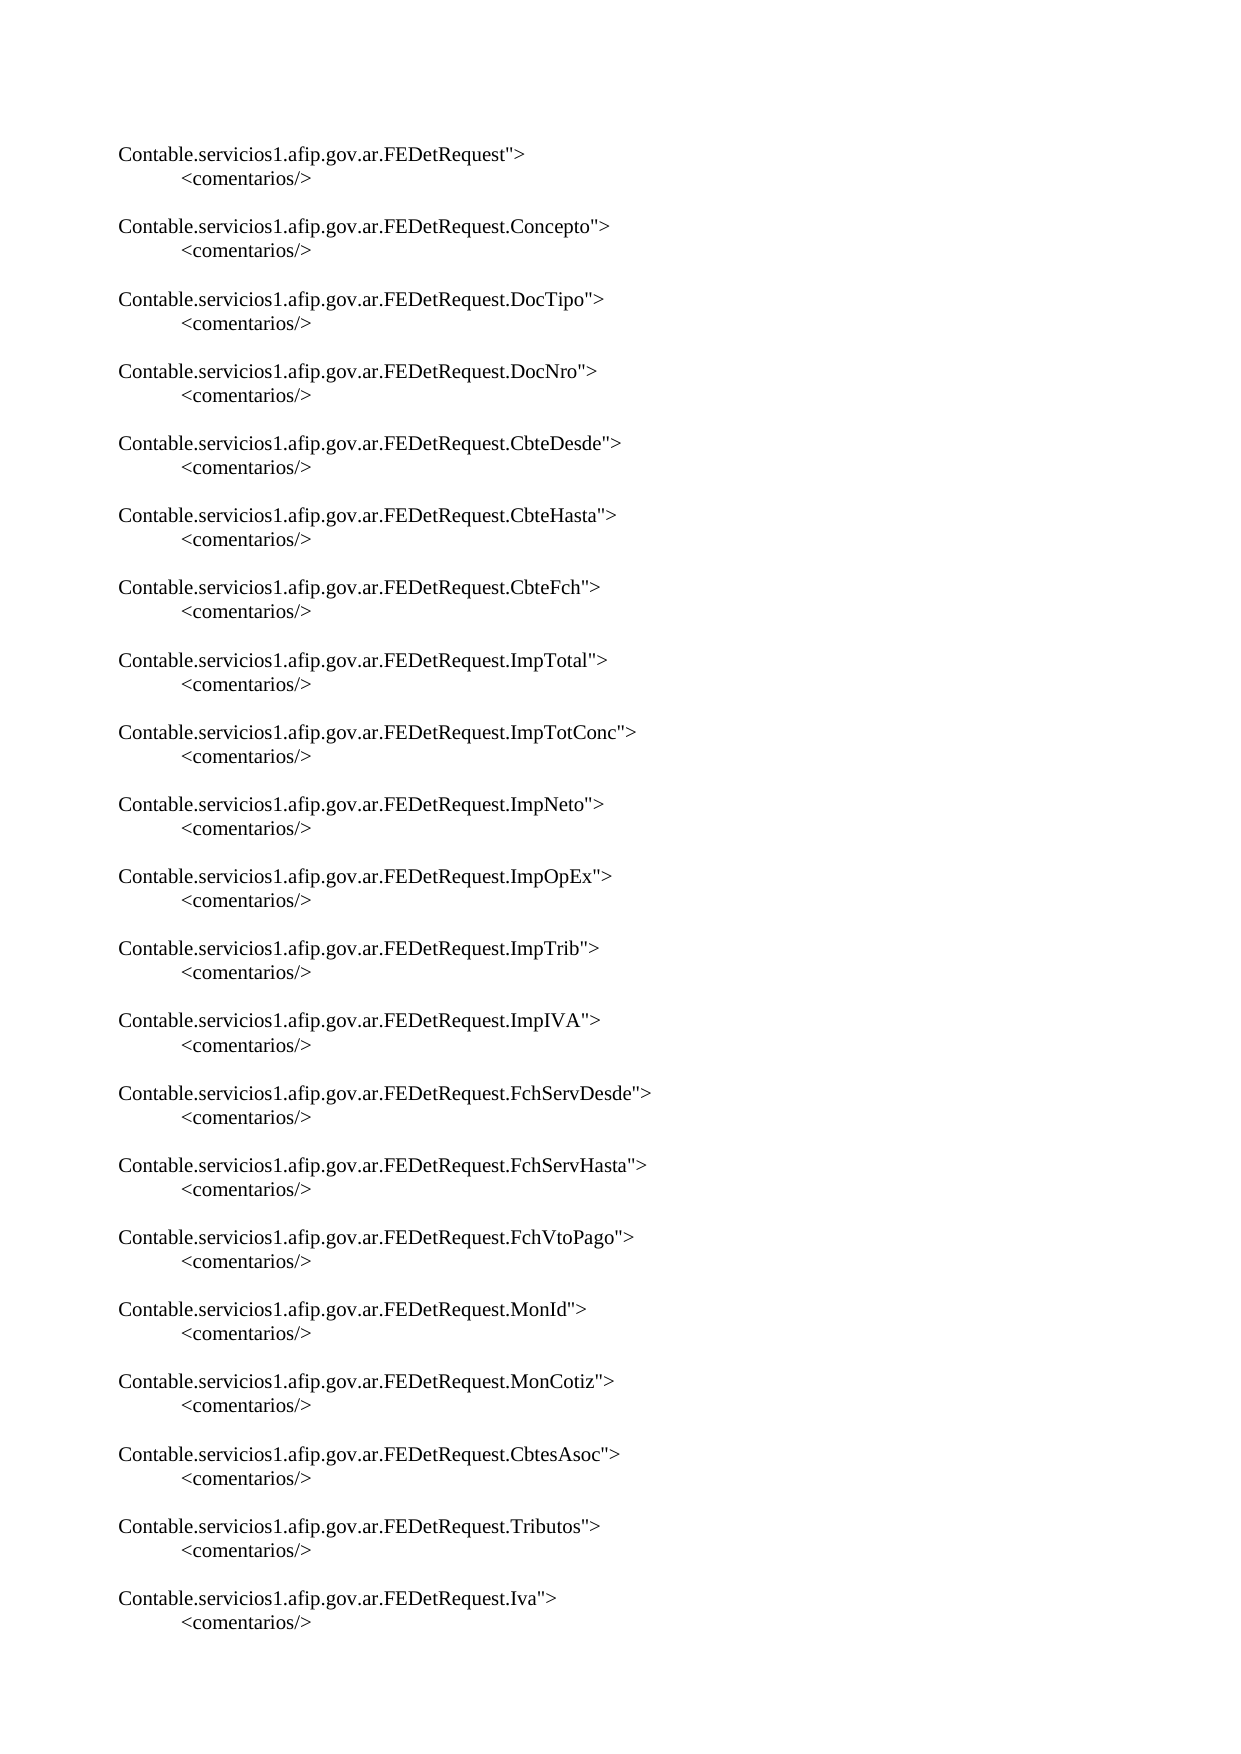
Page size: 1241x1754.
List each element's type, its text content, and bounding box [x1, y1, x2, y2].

text <comentarios/> [118, 527, 1122, 551]
text <comentarios/> [118, 1538, 1122, 1562]
text <comentarios/> [118, 238, 1122, 262]
text Contable.servicios1.afip.gov.ar.FEDetRequest.DocNro"> [118, 359, 1122, 383]
text <comentarios/> [118, 1321, 1122, 1345]
text Contable.servicios1.afip.gov.ar.FEDetRequest.ImpNeto"> [118, 792, 1122, 816]
text <comentarios/> [118, 1032, 1122, 1057]
text Contable.servicios1.afip.gov.ar.FEDetRequest.CbteFch"> [118, 575, 1122, 599]
text <comentarios/> [118, 1249, 1122, 1273]
text <comentarios/> [118, 311, 1122, 335]
text Contable.servicios1.afip.gov.ar.FEDetRequest.ImpIVA"> [118, 1008, 1122, 1032]
text Contable.servicios1.afip.gov.ar.FEDetRequest.Concepto"> [118, 214, 1122, 238]
text <comentarios/> [118, 744, 1122, 768]
text Contable.servicios1.afip.gov.ar.FEDetRequest.CbteDesde"> [118, 431, 1122, 455]
text <comentarios/> [118, 816, 1122, 840]
text Contable.servicios1.afip.gov.ar.FEDetRequest.MonId"> [118, 1297, 1122, 1321]
text Contable.servicios1.afip.gov.ar.FEDetRequest.Tributos"> [118, 1514, 1122, 1538]
text <comentarios/> [118, 960, 1122, 984]
text Contable.servicios1.afip.gov.ar.FEDetRequest.FchVtoPago"> [118, 1225, 1122, 1249]
text Contable.servicios1.afip.gov.ar.FEDetRequest.ImpOpEx"> [118, 864, 1122, 888]
text Contable.servicios1.afip.gov.ar.FEDetRequest.FchServHasta"> [118, 1153, 1122, 1177]
text Contable.servicios1.afip.gov.ar.FEDetRequest.MonCotiz"> [118, 1369, 1122, 1393]
text Contable.servicios1.afip.gov.ar.FEDetRequest.ImpTotConc"> [118, 720, 1122, 744]
text Contable.servicios1.afip.gov.ar.FEDetRequest.DocTipo"> [118, 287, 1122, 311]
text Contable.servicios1.afip.gov.ar.FEDetRequest.FchServDesde"> [118, 1081, 1122, 1105]
text <comentarios/> [118, 166, 1122, 190]
text Contable.servicios1.afip.gov.ar.FEDetRequest"> [118, 142, 1122, 166]
text <comentarios/> [118, 1105, 1122, 1129]
text <comentarios/> [118, 1610, 1122, 1634]
text <comentarios/> [118, 1177, 1122, 1201]
text <comentarios/> [118, 1393, 1122, 1417]
text <comentarios/> [118, 599, 1122, 623]
text Contable.servicios1.afip.gov.ar.FEDetRequest.CbteHasta"> [118, 503, 1122, 527]
text Contable.servicios1.afip.gov.ar.FEDetRequest.ImpTrib"> [118, 936, 1122, 960]
text <comentarios/> [118, 672, 1122, 696]
text <comentarios/> [118, 455, 1122, 479]
text Contable.servicios1.afip.gov.ar.FEDetRequest.CbtesAsoc"> [118, 1442, 1122, 1466]
text Contable.servicios1.afip.gov.ar.FEDetRequest.Iva"> [118, 1586, 1122, 1610]
text <comentarios/> [118, 888, 1122, 912]
text Contable.servicios1.afip.gov.ar.FEDetRequest.ImpTotal"> [118, 647, 1122, 672]
text <comentarios/> [118, 383, 1122, 407]
text <comentarios/> [118, 1466, 1122, 1490]
